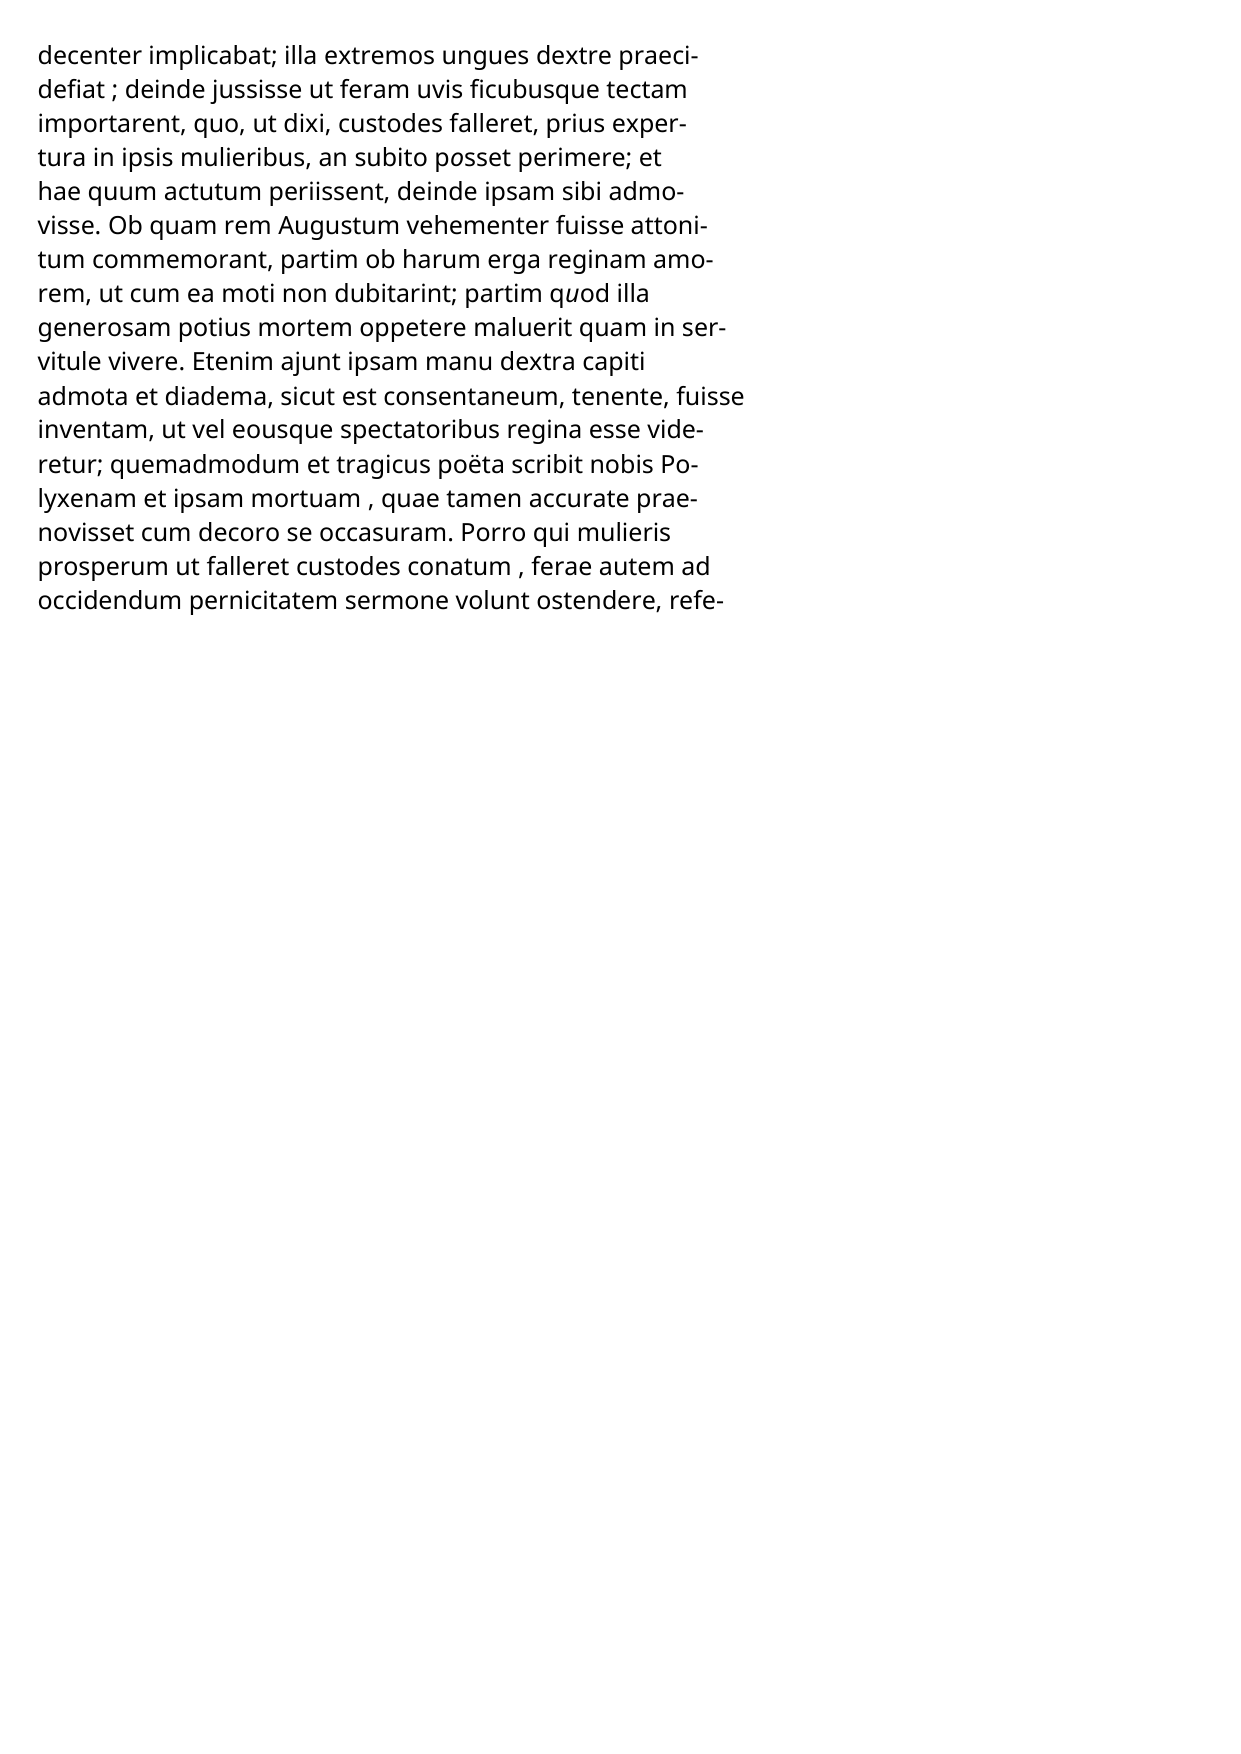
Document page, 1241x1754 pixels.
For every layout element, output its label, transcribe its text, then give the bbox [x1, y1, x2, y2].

text decenter implicabat; illa extremos ungues dextre praeci- defiat ; deinde jussisse ut feram uvis ficubusque tectam importarent, quo, ut dixi, custodes falleret, prius exper- tura in ipsis mulieribus, an subito posset perimere; et hae quum actutum periissent, deinde ipsam sibi admo- visse. Ob quam rem Augustum vehementer fuisse attoni- tum commemorant, partim ob harum erga reginam amo- rem, ut cum ea moti non dubitarint; partim quod illa generosam potius mortem oppetere maluerit quam in ser- vitule vivere. Etenim ajunt ipsam manu dextra capiti admota et diadema, sicut est consentaneum, tenente, fuisse inventam, ut vel eousque spectatoribus regina esse vide- retur; quemadmodum et tragicus poëta scribit nobis Po- lyxenam et ipsam mortuam , quae tamen accurate prae- novisset cum decoro se occasuram. Porro qui mulieris prosperum ut falleret custodes conatum , ferae autem ad occidendum pernicitatem sermone volunt ostendere, refe- [37, 37, 1203, 617]
